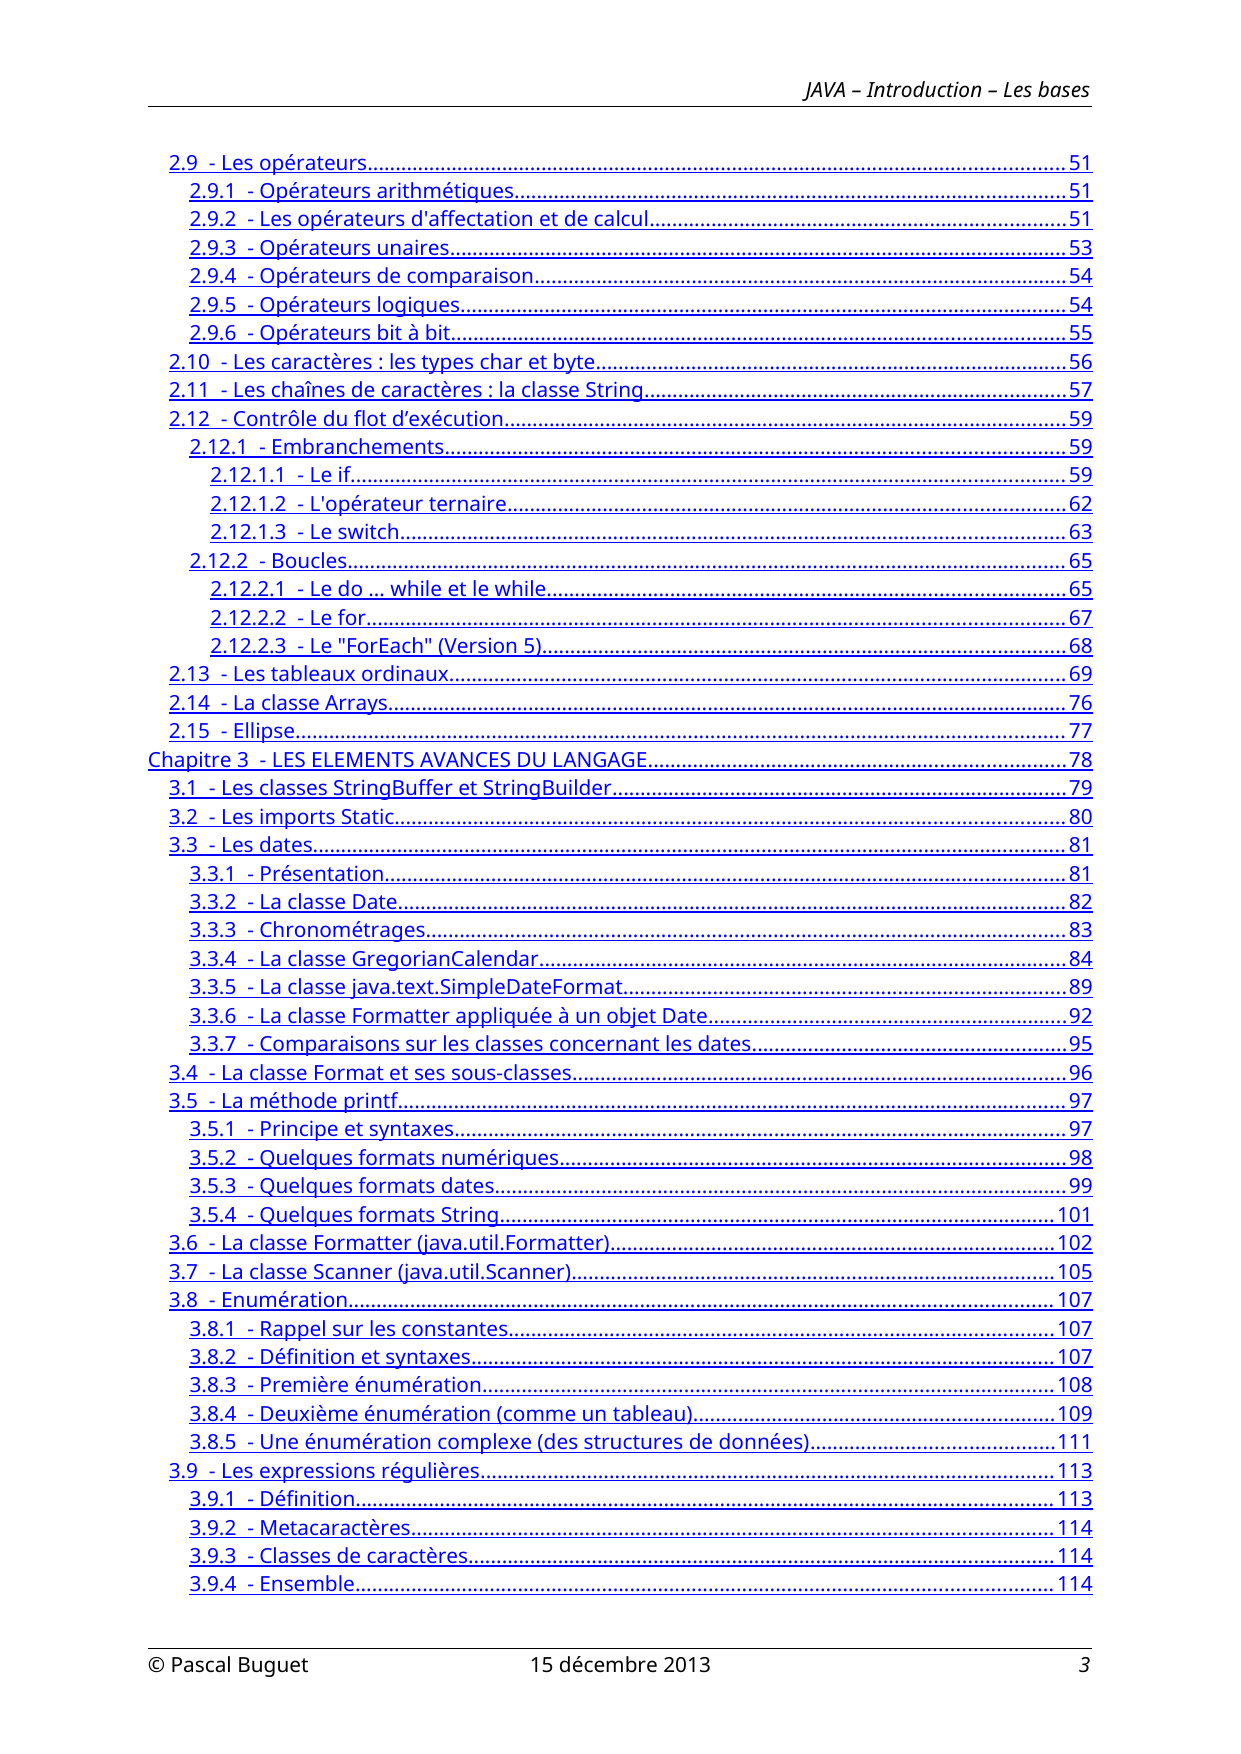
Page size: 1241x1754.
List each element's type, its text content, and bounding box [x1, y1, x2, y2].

text 3.1 - Les classes StringBuffer et StringBuilder 79 [168, 773, 1092, 797]
text [168, 1310, 1092, 1314]
text 3.5.1 - Principe et syntaxes 97 [189, 1114, 1092, 1139]
text 2.9.4 - Opérateurs de comparaison 54 [189, 261, 1092, 286]
text 3.3.2 - La classe Date 82 [189, 887, 1092, 911]
text 3.8.3 - Première énumération 108 [189, 1371, 1092, 1395]
text 2.12.1.3 - Le switch 63 [210, 517, 1092, 542]
text [168, 400, 1092, 404]
text 2.12.2 - Boucles 65 [189, 546, 1092, 570]
text 2.14 - La classe Arrays 76 [168, 688, 1092, 712]
text 3.9.1 - Définition 113 [189, 1484, 1092, 1508]
text 2.12.1.1 - Le if 59 [210, 461, 1092, 485]
text 3.8.1 - Rappel sur les constantes 107 [189, 1314, 1092, 1338]
text 3.9.2 - Metacaractères 114 [189, 1513, 1092, 1537]
text 3.6 - La classe Formatter (java.util.Formatter) 102 [168, 1228, 1092, 1252]
text 3.5.3 - Quelques formats dates 99 [189, 1171, 1092, 1196]
text 2.12 - Contrôle du flot d’exécution 59 [168, 404, 1092, 428]
text 2.9.2 - Les opérateurs d'affectation et de calcul 51 [189, 204, 1092, 229]
text 2.9.6 - Opérateurs bit à bit 55 [189, 318, 1092, 342]
text 2.9 - Les opérateurs 51 [168, 148, 1092, 172]
text 3.7 - La classe Scanner (java.util.Scanner) 105 [168, 1257, 1092, 1281]
text 3.3.4 - La classe GregorianCalendar 84 [189, 944, 1092, 968]
text 3.9 - Les expressions régulières 113 [168, 1456, 1092, 1480]
text 3.9.3 - Classes de caractères 114 [189, 1541, 1092, 1565]
text 3.8.2 - Définition et syntaxes 107 [189, 1342, 1092, 1366]
text 2.10 - Les caractères : les types char et byte 56 [168, 347, 1092, 371]
text 3.3.5 - La classe java.text.SimpleDateFormat 89 [189, 972, 1092, 997]
text 2.11 - Les chaînes de caractères : la classe String 57 [168, 375, 1092, 399]
text 2.12.1 - Embranchements 59 [189, 432, 1092, 456]
text 3.5 - La méthode printf 97 [168, 1086, 1092, 1110]
text 3.8.5 - Une énumération complexe (des structures de données) 111 [189, 1427, 1092, 1452]
text 3.3.7 - Comparaisons sur les classes concernant les dates 95 [189, 1029, 1092, 1053]
text 2.13 - Les tableaux ordinaux 69 [168, 659, 1092, 684]
text 2.12.2.2 - Le for 67 [210, 603, 1092, 627]
text 3.5.4 - Quelques formats String 101 [189, 1200, 1092, 1224]
text 3.5.2 - Quelques formats numériques 98 [189, 1143, 1092, 1167]
text [168, 798, 1092, 802]
text 3.3.3 - Chronométrages 83 [189, 916, 1092, 940]
text 3.3.1 - Présentation 81 [189, 859, 1092, 883]
text 2.9.1 - Opérateurs arithmétiques 51 [189, 176, 1092, 200]
text 2.9.5 - Opérateurs logiques 54 [189, 290, 1092, 314]
text 2.12.2.3 - Le "ForEach" (Version 5) 68 [210, 631, 1092, 655]
text 3.3.6 - La classe Formatter appliquée à un objet Date 92 [189, 1001, 1092, 1025]
text 2.12.2.1 - Le do … while et le while 65 [210, 574, 1092, 598]
text 3.8 - Enumération 107 [168, 1285, 1092, 1309]
text [168, 855, 1092, 859]
text 2.15 - Ellipse 77 [168, 716, 1092, 741]
text 2.9.3 - Opérateurs unaires 53 [189, 233, 1092, 257]
text 2.12.1.2 - L'opérateur ternaire 62 [210, 489, 1092, 513]
text 3.9.4 - Ensemble 114 [189, 1569, 1092, 1594]
text 3.2 - Les imports Static 80 [168, 802, 1092, 826]
text 3.3 - Les dates 81 [168, 830, 1092, 854]
text 3.8.4 - Deuxième énumération (comme un tableau) 109 [189, 1399, 1092, 1423]
text Chapitre 3 - LES ELEMENTS AVANCES DU LANGAGE 78 [148, 745, 1092, 769]
text 3.4 - La classe Format et ses sous-classes 96 [168, 1058, 1092, 1082]
text [168, 1253, 1092, 1257]
